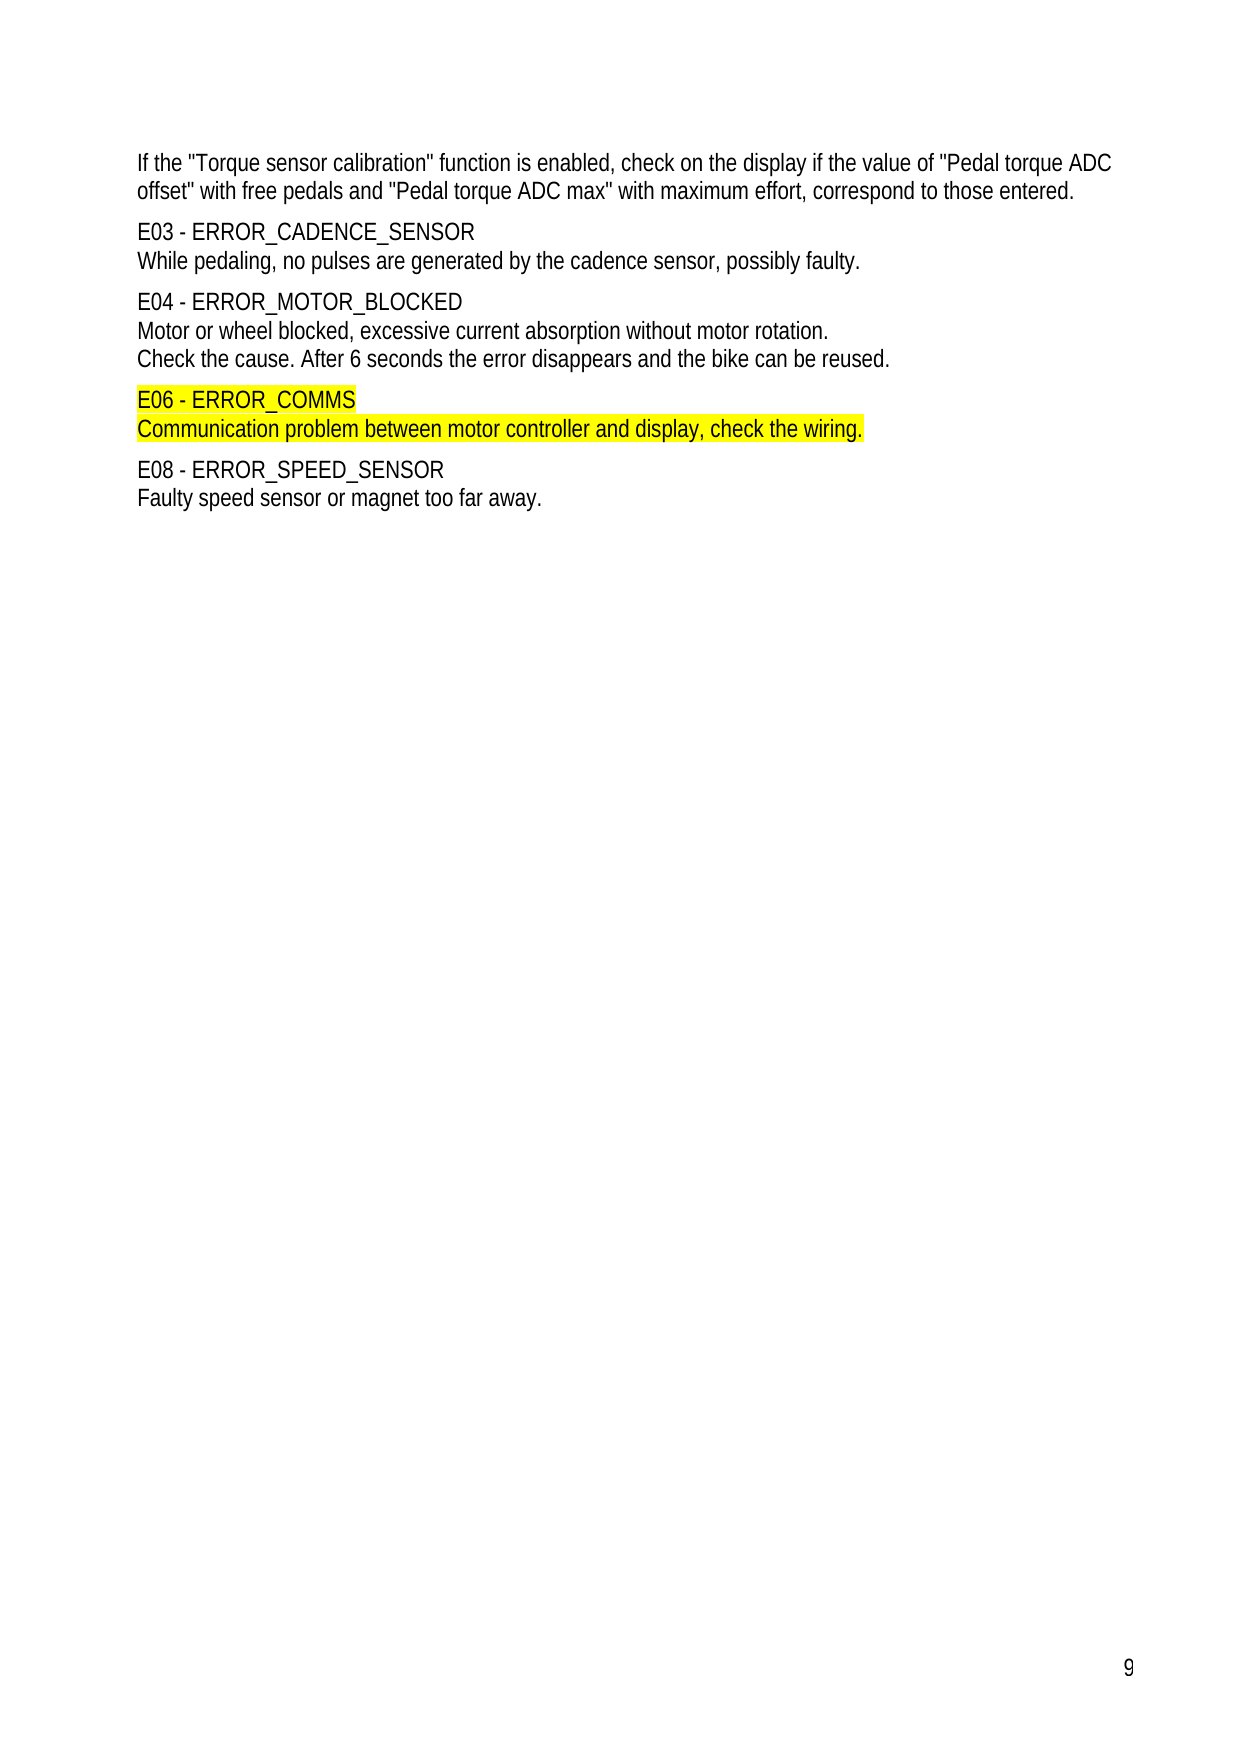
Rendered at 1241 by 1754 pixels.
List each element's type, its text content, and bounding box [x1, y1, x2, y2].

text While pedaling, no pulses are generated by the cadence sensor, possibly faulty. [137, 246, 1122, 275]
text E06 - ERROR_COMMS [137, 385, 1122, 413]
text Check the cause. After 6 seconds the error disappears and the bike can be reused. [137, 344, 1122, 373]
text Faulty speed sensor or magnet too far away. [137, 483, 1122, 512]
text E03 - ERROR_CADENCE_SENSOR [137, 217, 1122, 246]
text E08 - ERROR_SPEED_SENSOR [137, 455, 1122, 483]
text Motor or wheel blocked, excessive current absorption without motor rotation. [137, 316, 1122, 344]
text Communication problem between motor controller and display, check the wiring. [137, 413, 1122, 442]
text E04 - ERROR_MOTOR_BLOCKED [137, 287, 1122, 316]
text If the "Torque sensor calibration" function is enabled, check on the display if the value of "Pedal torque ADC offset" with free pedals and "Pedal torque ADC max" with maximum effort, correspond to those entered. [137, 148, 1122, 205]
